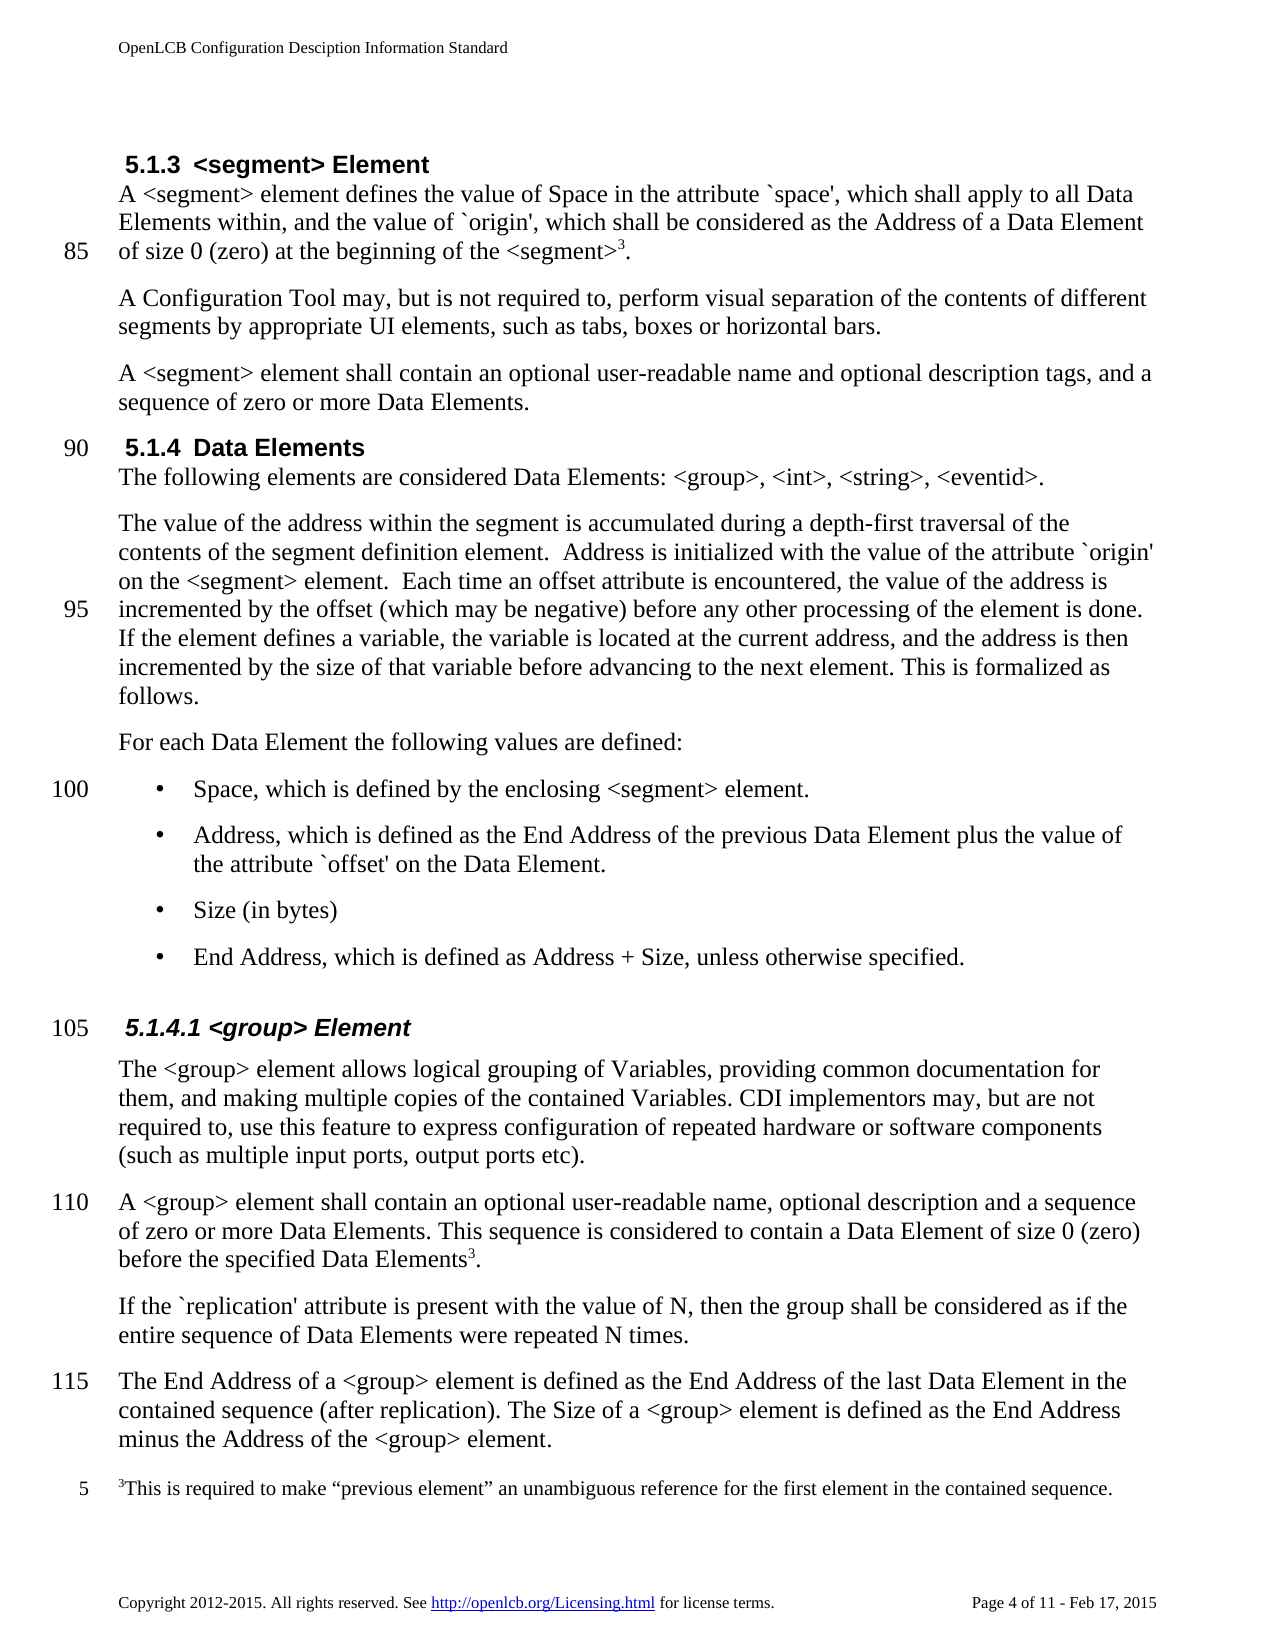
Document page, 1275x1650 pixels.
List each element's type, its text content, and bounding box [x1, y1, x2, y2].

text For each Data Element the following values are defined: [118, 727, 1157, 756]
text If the `replication' attribute is present with the value of N, then the group shall be considered as if the entire sequence of Data Elements were repeated N times. [118, 1291, 1157, 1348]
list Size (in bytes) [156, 895, 1157, 924]
list Address, which is defined as the End Address of the previous Data Element plus the value of the attribute `offset' on the Data Element. [156, 820, 1157, 878]
text The following elements are considered Data Elements: <group>, <int>, <string>, <eventid>. [118, 462, 1157, 491]
subtitle <segment> Element [118, 150, 1157, 179]
list End Address, which is defined as Address + Size, unless otherwise specified. [156, 942, 1157, 971]
text A <segment> element defines the value of Space in the attribute `space', which shall apply to all Data Elements within, and the value of `origin', which shall be considered as the Address of a Data Element of size 0 (zero) at the beginning of the <segment>. [118, 179, 1157, 265]
text This is required to make “previous element” an unambiguous reference for the first element in the contained sequence. [118, 1476, 1157, 1500]
text A Configuration Tool may, but is not required to, perform visual separation of the contents of different segments by appropriate UI elements, such as tabs, boxes or horizontal bars. [118, 283, 1157, 340]
subtitle Data Elements [118, 433, 1157, 462]
text The <group> element allows logical grouping of Variables, providing common documentation for them, and making multiple copies of the contained Variables. CDI implementors may, but are not required to, use this feature to express configuration of repeated hardware or software components (such as multiple input ports, output ports etc). [118, 1054, 1157, 1169]
list Space, which is defined by the enclosing <segment> element. [156, 774, 1157, 802]
text A <group> element shall contain an optional user-readable name, optional description and a sequence of zero or more Data Elements. This sequence is considered to contain a Data Element of size 0 (zero) before the specified Data Elements3. [118, 1187, 1157, 1273]
text The value of the address within the segment is accumulated during a depth-first traversal of the contents of the segment definition element. Address is initialized with the value of the attribute `origin' on the <segment> element. Each time an offset attribute is encountered, the value of the address is incremented by the offset (which may be negative) before any other processing of the element is done. If the element defines a variable, the variable is located at the current address, and the address is then incremented by the size of that variable before advancing to the next element. This is formalized as follows. [118, 508, 1157, 709]
text A <segment> element shall contain an optional user-readable name and optional description tags, and a sequence of zero or more Data Elements. [118, 358, 1157, 415]
text The End Address of a <group> element is defined as the End Address of the last Data Element in the contained sequence (after replication). The Size of a <group> element is defined as the End Address minus the Address of the <group> element. [118, 1366, 1157, 1452]
subtitle <group> Element [118, 1013, 1157, 1042]
